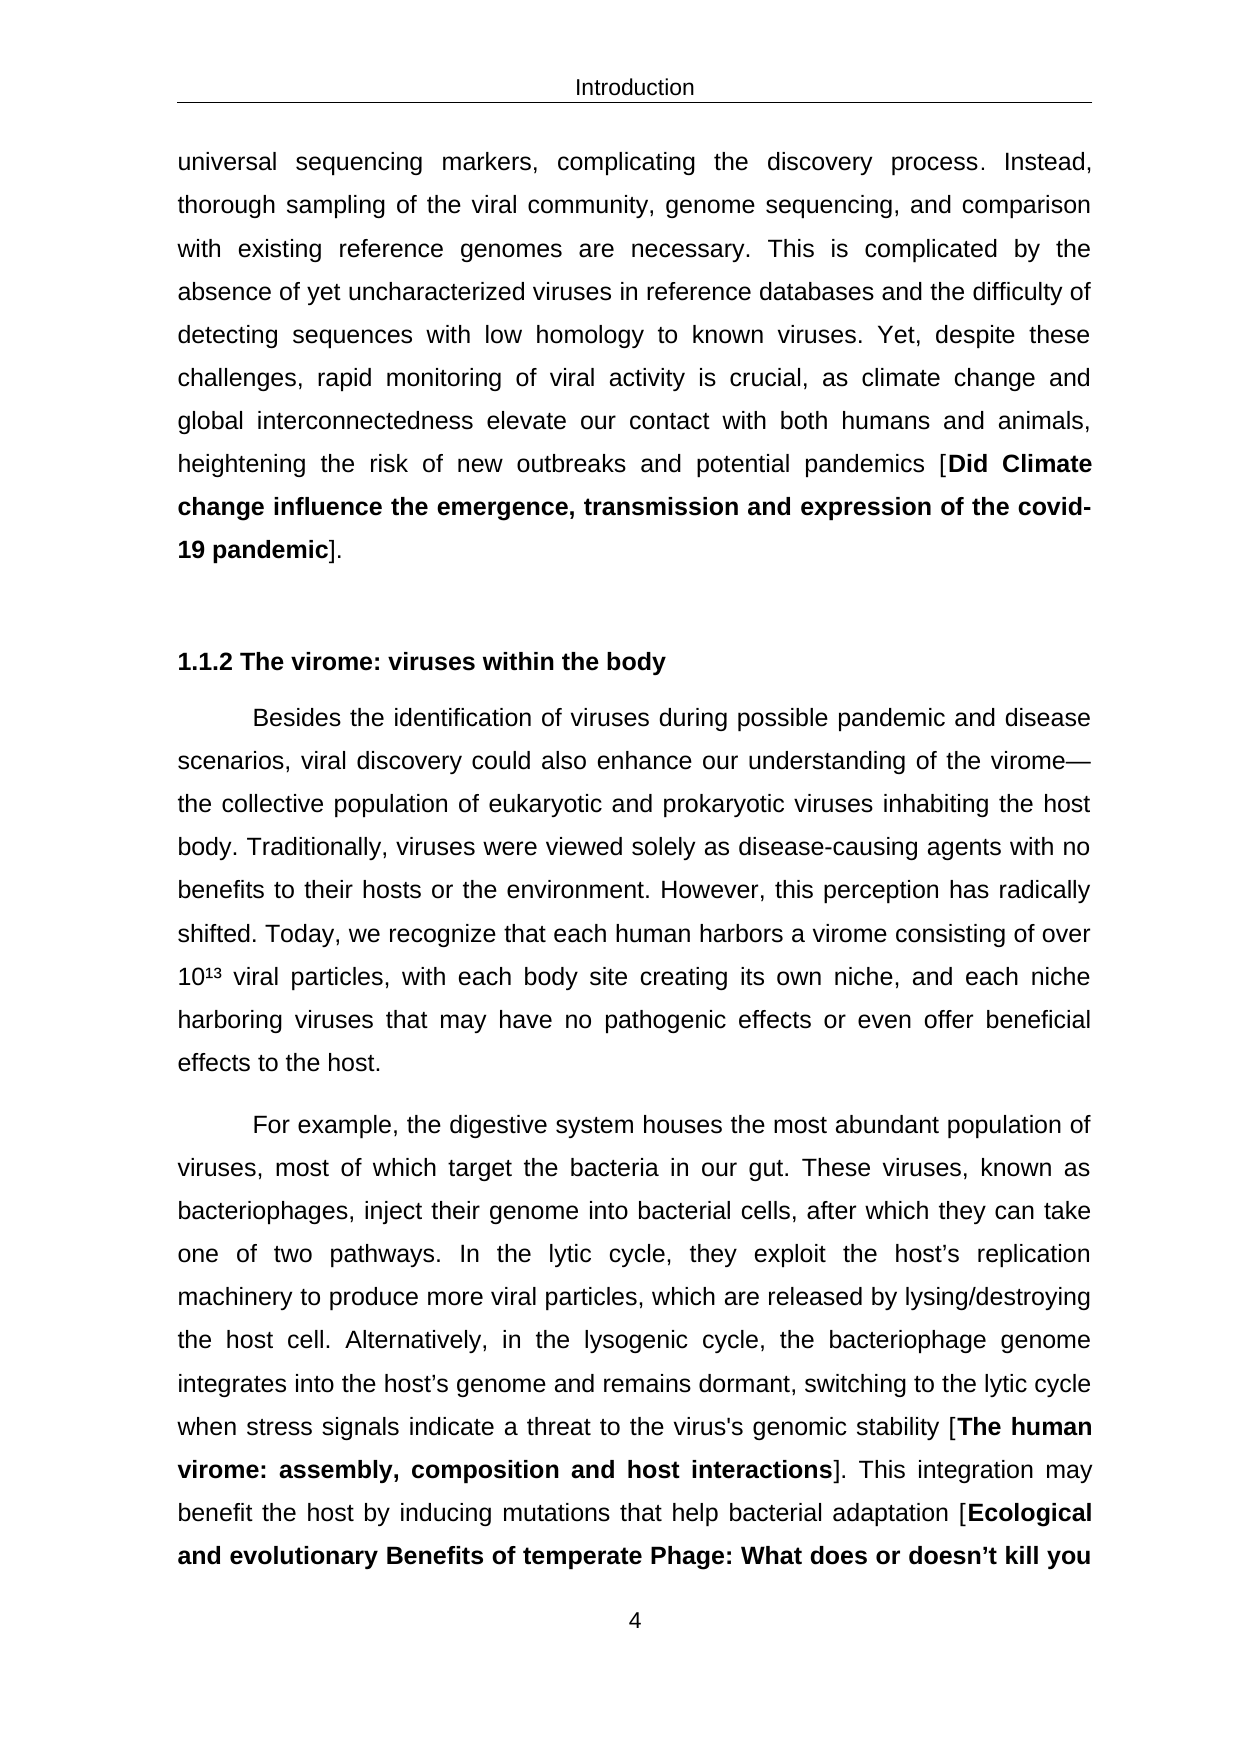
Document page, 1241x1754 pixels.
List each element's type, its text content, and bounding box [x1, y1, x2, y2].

text Besides the identification of viruses during possible pandemic and disease scenarios, viral discovery could also enhance our understanding of the virome—the collective population of eukaryotic and prokaryotic viruses inhabiting the host body. Traditionally, viruses were viewed solely as disease-causing agents with no benefits to their hosts or the environment. However, this perception has radically shifted. Today, we recognize that each human harbors a virome consisting of over 10¹³ viral particles, with each body site creating its own niche, and each niche harboring viruses that may have no pathogenic effects or even offer beneficial effects to the host. [177, 703, 1092, 1077]
text universal sequencing markers, complicating the discovery process. Instead, thorough sampling of the viral community, genome sequencing, and comparison with existing reference genomes are necessary. This is complicated by the absence of yet uncharacterized viruses in reference databases and the difficulty of detecting sequences with low homology to known viruses. Yet, despite these challenges, rapid monitoring of viral activity is crucial, as climate change and global interconnectedness elevate our contact with both humans and animals, heightening the risk of new outbreaks and potential pandemics [Did Climate change influence the emergence, transmission and expression of the covid-19 pandemic]. [177, 147, 1092, 564]
text For example, the digestive system houses the most abundant population of viruses, most of which target the bacteria in our gut. These viruses, known as bacteriophages, inject their genome into bacterial cells, after which they can take one of two pathways. In the lytic cycle, they exploit the host’s replication machinery to produce more viral particles, which are released by lysing/destroying the host cell. Alternatively, in the lysogenic cycle, the bacteriophage genome integrates into the host’s genome and remains dormant, switching to the lytic cycle when stress signals indicate a threat to the virus's genomic stability [The human virome: assembly, composition and host interactions]. This integration may benefit the host by inducing mutations that help bacterial adaptation [Ecological and evolutionary Benefits of temperate Phage: What does or doesn’t kill you [177, 1110, 1092, 1570]
subtitle 1.1.2 The virome: viruses within the body [177, 647, 1092, 676]
